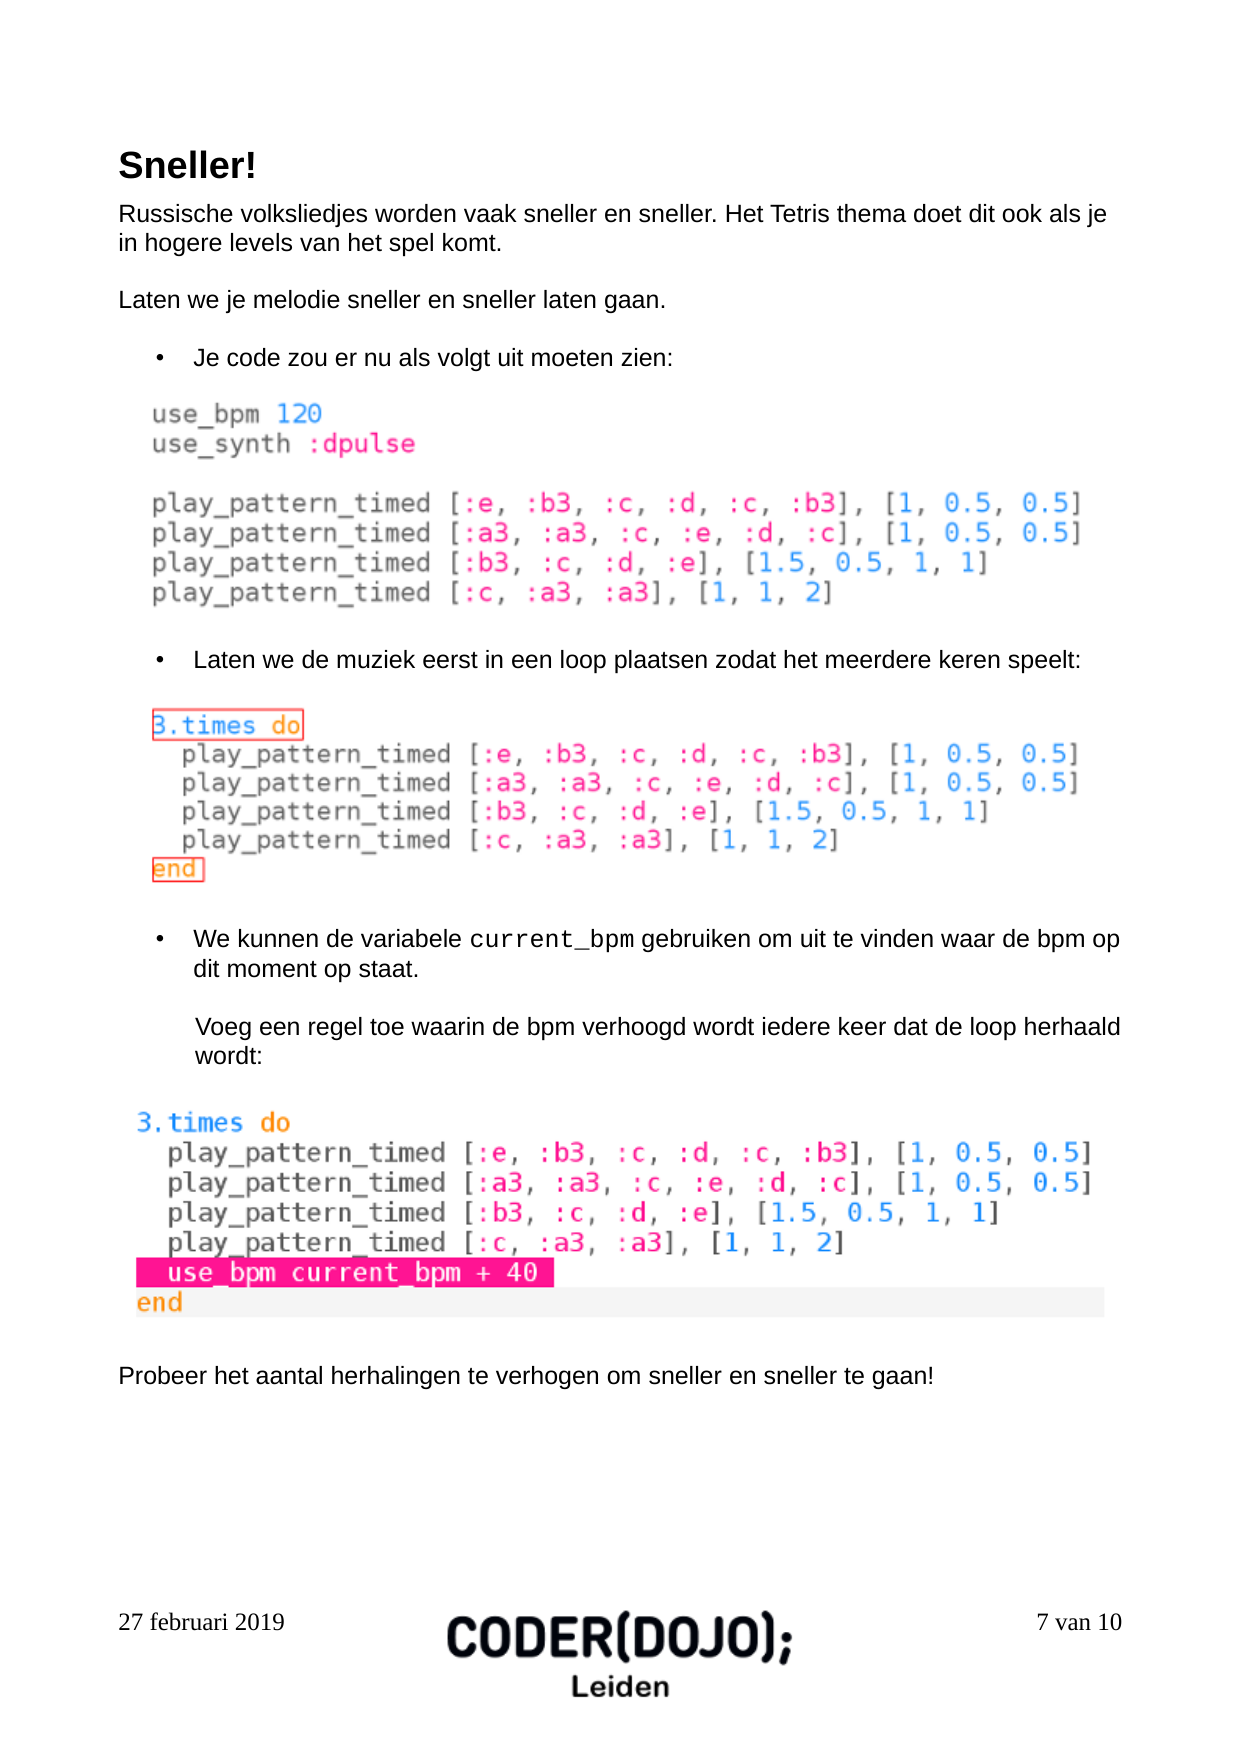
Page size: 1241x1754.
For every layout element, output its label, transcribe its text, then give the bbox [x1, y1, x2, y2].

text Russische volksliedjes worden vaak sneller en sneller. Het Tetris thema doet dit ook als je in hogere levels van het spel komt. [118, 199, 1122, 257]
list Je code zou er nu als volgt uit moeten zien: [156, 343, 1122, 372]
picture [151, 702, 1089, 895]
text Laten we je melodie sneller en sneller laten gaan. [118, 286, 1122, 314]
subtitle Sneller! [118, 143, 1122, 187]
picture [445, 1608, 795, 1700]
list Laten we de muziek eerst in een loop plaatsen zodat het meerdere keren speelt: [156, 645, 1122, 674]
list We kunnen de variabele current_bpm gebruiken om uit te vinden waar de bpm op dit moment op staat. [156, 923, 1122, 983]
picture [135, 1098, 1105, 1333]
picture [151, 400, 1089, 617]
text Probeer het aantal herhalingen te verhogen om sneller en sneller te gaan! [118, 1361, 1122, 1390]
text Voeg een regel toe waarin de bpm verhoogd wordt iedere keer dat de loop herhaald wordt: [195, 1012, 1122, 1069]
